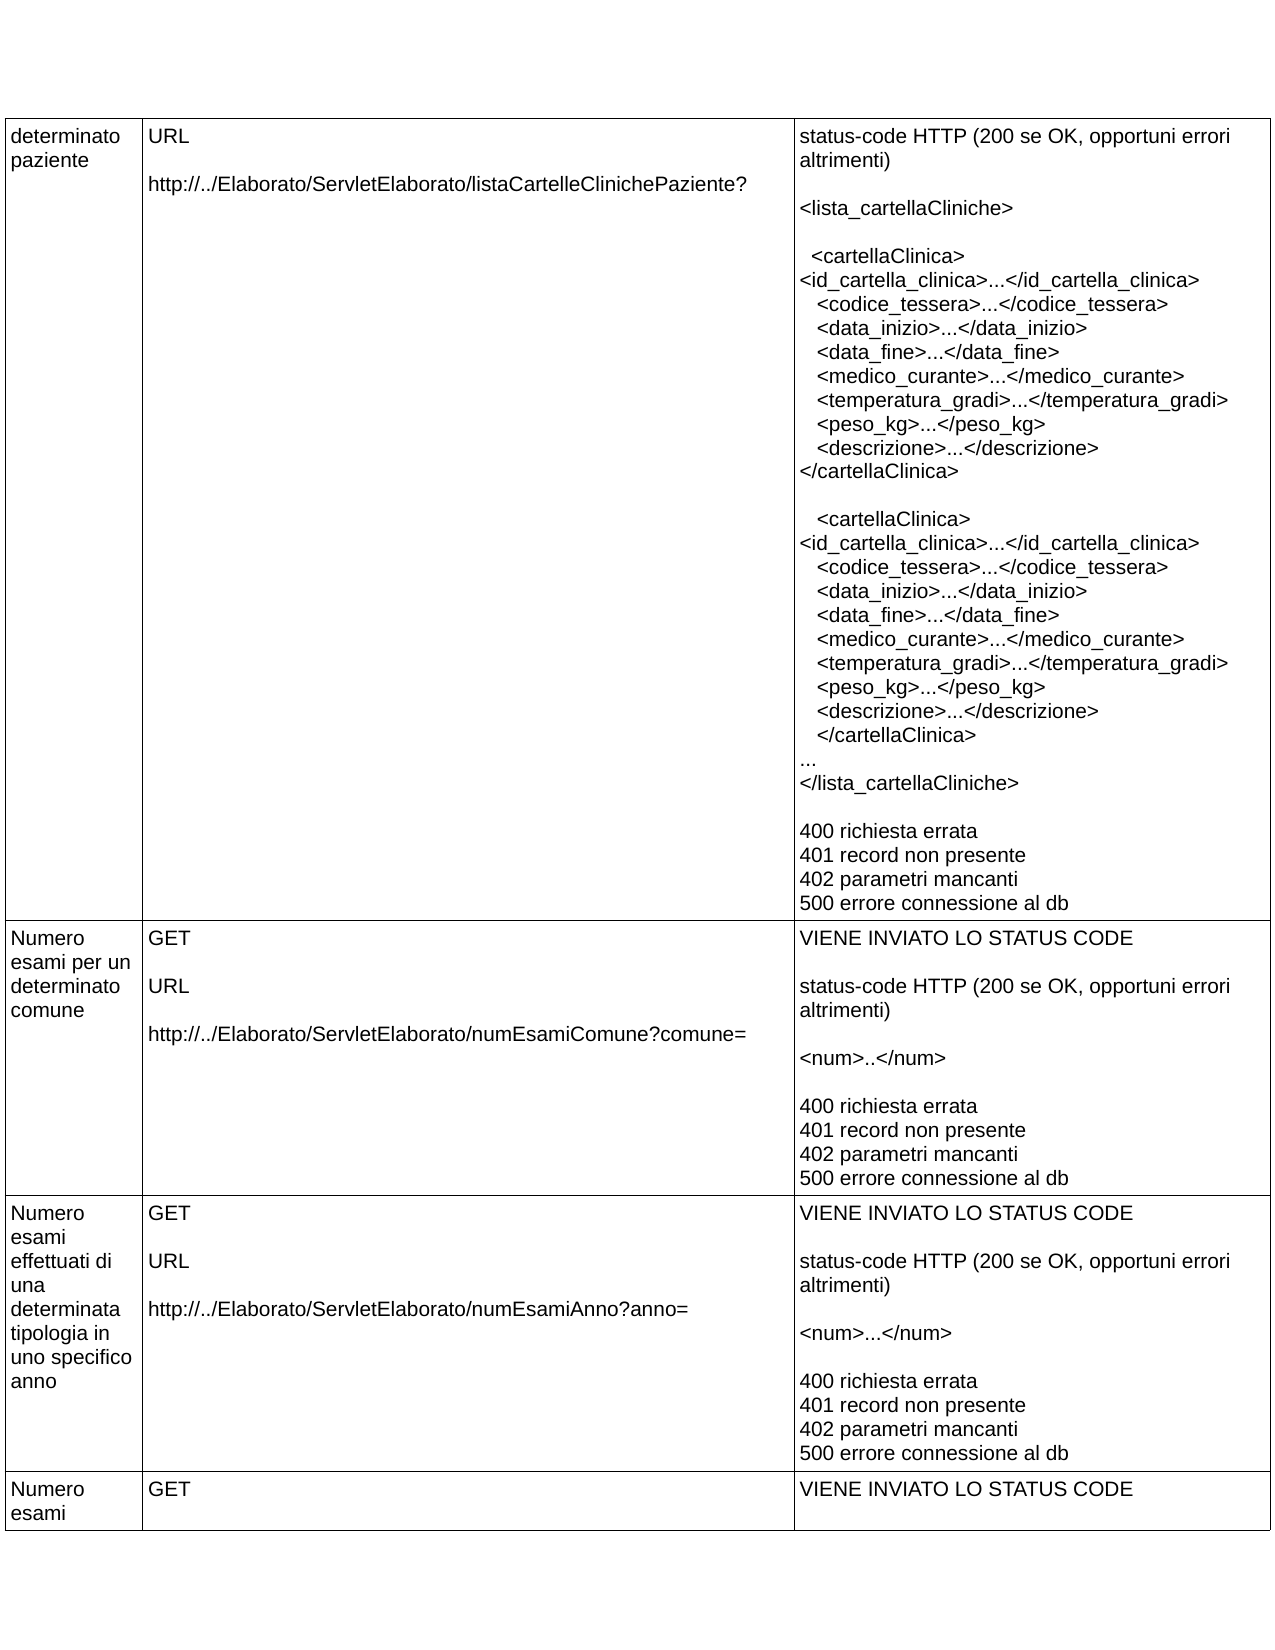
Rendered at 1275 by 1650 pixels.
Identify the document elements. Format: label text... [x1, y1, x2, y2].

table_cell Numero esami per un determinato comune [6, 921, 142, 1195]
table_cell GET URL http://../Elaborato/ServletElaborato/numEsamiAnno?anno= [143, 1196, 794, 1471]
table_cell VIENE INVIATO LO STATUS CODE status-code HTTP (200 se OK, opportuni errori altrimenti) <num>...</num> 400 richiesta errata 401 record non presente 402 parametri mancanti 500 errore connessione al db [795, 1196, 1270, 1471]
table_cell Numero esami effettuati di una determinata tipologia in uno specifico anno [6, 1196, 142, 1471]
table_cell URL http://../Elaborato/ServletElaborato/listaCartelleClinichePaziente? [143, 119, 794, 920]
table_cell VIENE INVIATO LO STATUS CODE [795, 1472, 1270, 1530]
table_cell GET URL http://../Elaborato/ServletElaborato/numEsamiComune?comune= [143, 921, 794, 1195]
table_cell VIENE INVIATO LO STATUS CODE status-code HTTP (200 se OK, opportuni errori altrimenti) <num>..</num> 400 richiesta errata 401 record non presente 402 parametri mancanti 500 errore connessione al db [795, 921, 1270, 1195]
table_cell status-code HTTP (200 se OK, opportuni errori altrimenti) <lista_cartellaCliniche> <cartellaClinica> <id_cartella_clinica>...</id_cartella_clinica> <codice_tessera>...</codice_tessera> <data_inizio>...</data_inizio> <data_fine>...</data_fine> <medico_curante>...</medico_curante> <temperatura_gradi>...</temperatura_gradi> <peso_kg>...</peso_kg> <descrizione>...</descrizione> </cartellaClinica> <cartellaClinica> <id_cartella_clinica>...</id_cartella_clinica> <codice_tessera>...</codice_tessera> <data_inizio>...</data_inizio> <data_fine>...</data_fine> <medico_curante>...</medico_curante> <temperatura_gradi>...</temperatura_gradi> <peso_kg>...</peso_kg> <descrizione>...</descrizione> </cartellaClinica> ... </lista_cartellaCliniche> 400 richiesta errata 401 record non presente 402 parametri mancanti 500 errore connessione al db [795, 119, 1270, 920]
table_cell determinato paziente [6, 119, 142, 920]
table_cell Numero esami [6, 1472, 142, 1530]
table_cell GET [143, 1472, 794, 1530]
